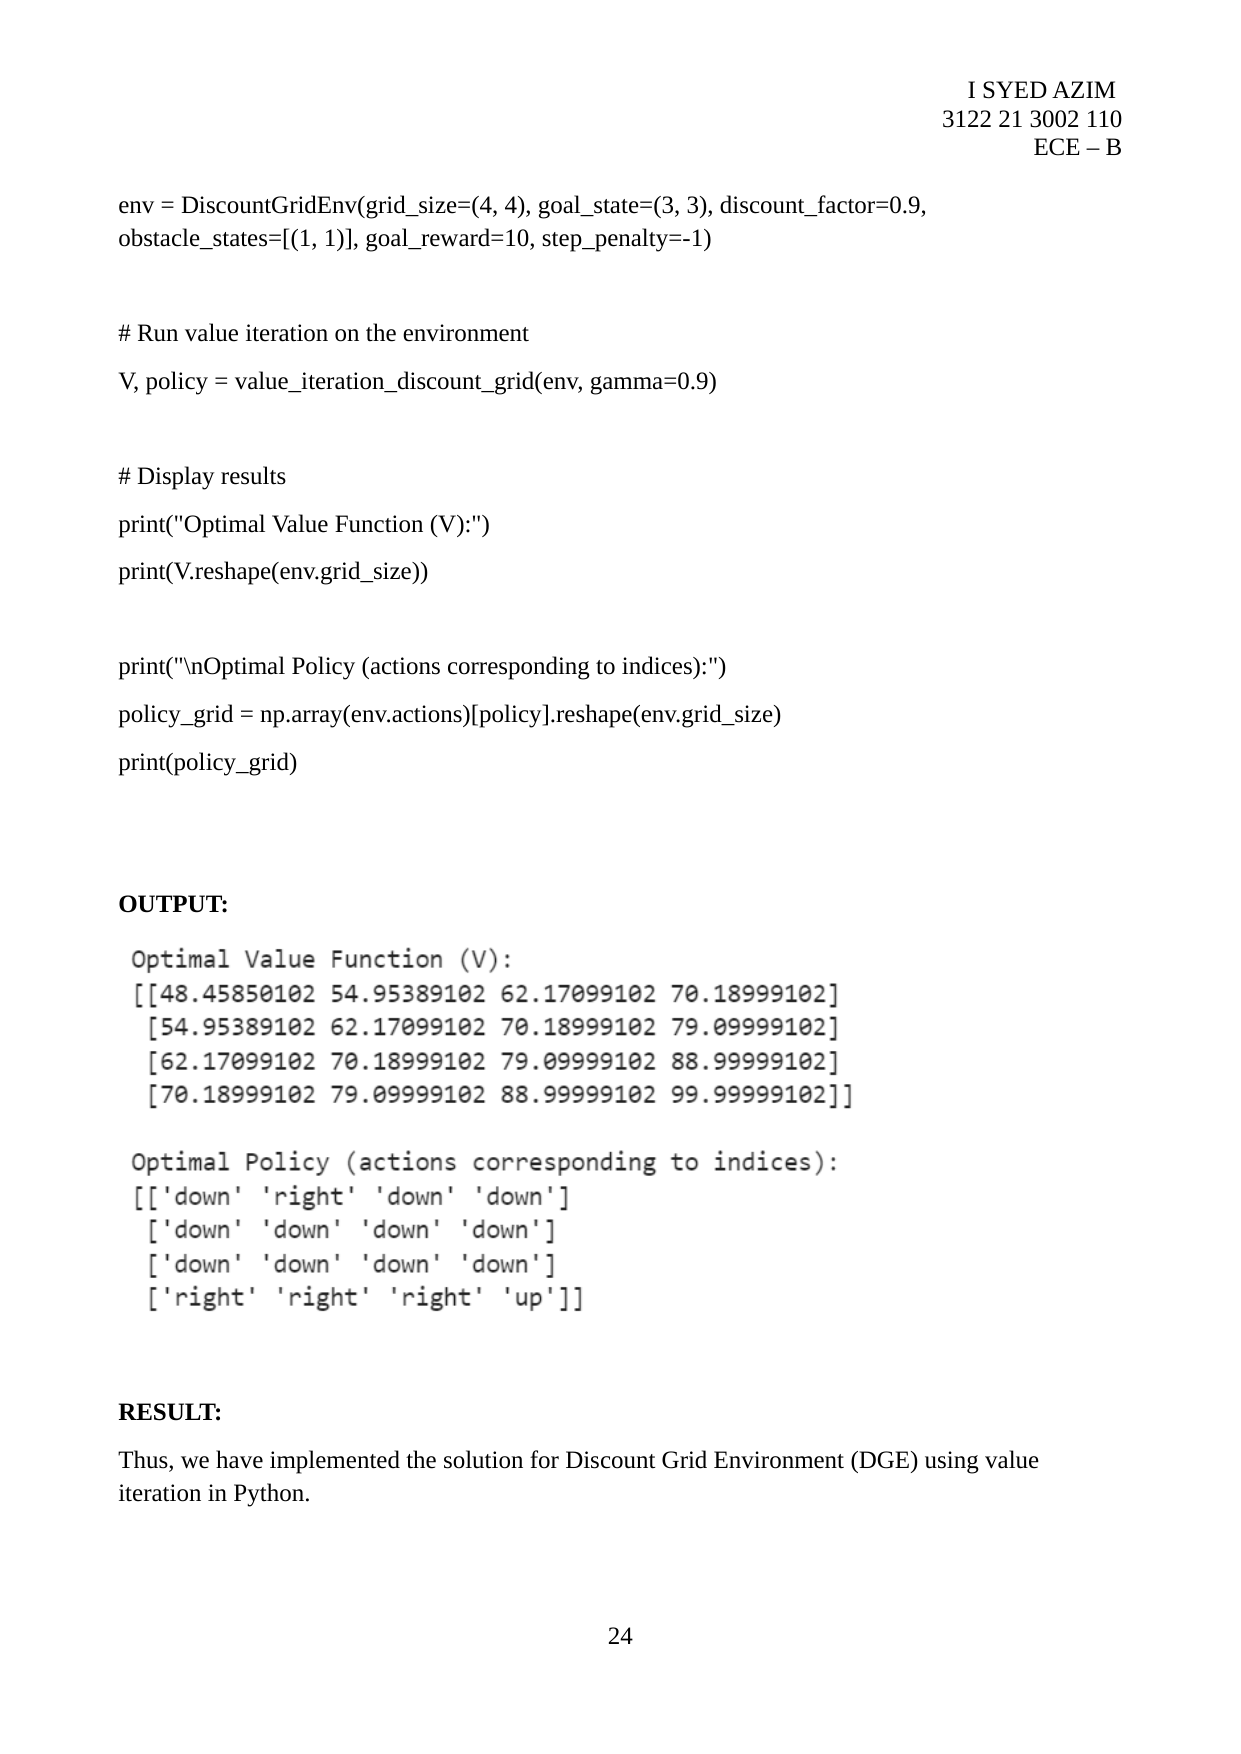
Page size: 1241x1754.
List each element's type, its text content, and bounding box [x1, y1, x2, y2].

text print(policy_grid) [118, 747, 1122, 775]
text V, policy = value_iteration_discount_grid(env, gamma=0.9) [118, 366, 1122, 394]
text env = DiscountGridEnv(grid_size=(4, 4), goal_state=(3, 3), discount_factor=0.9, obstacle_states=[(1, 1)], goal_reward=10, step_penalty=-1) [118, 190, 1122, 252]
text print("Optimal Value Function (V):") [118, 509, 1122, 537]
text print("\nOptimal Policy (actions corresponding to indices):") [118, 651, 1122, 680]
text Thus, we have implemented the solution for Discount Grid Environment (DGE) using value iteration in Python. [118, 1445, 1122, 1507]
text OUTPUT: [118, 889, 1122, 918]
text print(V.reshape(env.grid_size)) [118, 556, 1122, 585]
text policy_grid = np.array(env.actions)[policy].reshape(env.grid_size) [118, 699, 1122, 728]
text # Run value iteration on the environment [118, 318, 1122, 347]
text RESULT: [118, 1397, 1122, 1426]
text # Display results [118, 461, 1122, 490]
